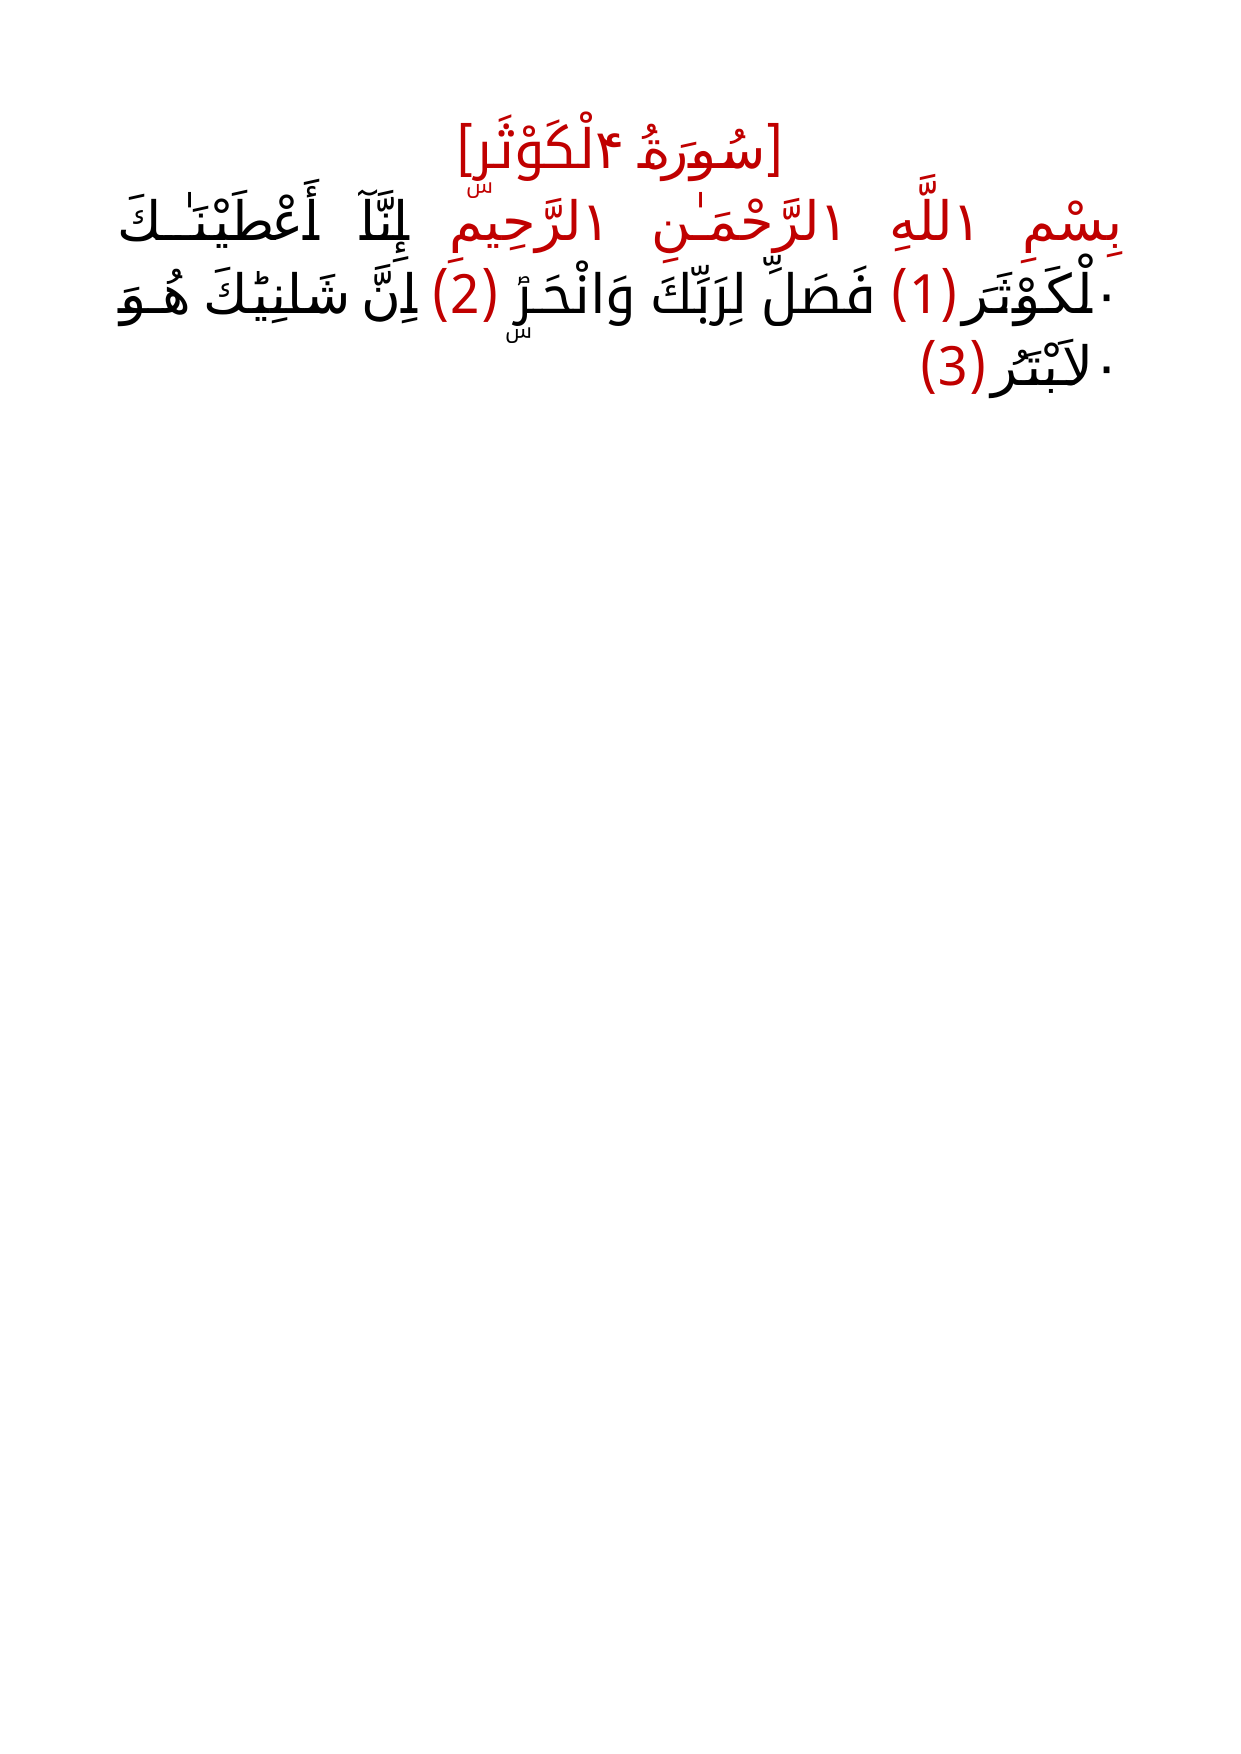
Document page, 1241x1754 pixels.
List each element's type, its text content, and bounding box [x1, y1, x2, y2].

text بِسْمِ ۱للَّهِ ۱لرَّحْمَـٰنِ ۱لرَّحِيمِ إِنَّآ أَعْطَيْنَـٰــكَ ۰لْكَوْثَرَ (1) فَصَلِّ لِرَبِّكَ وَانْحَـرۣؐ (2) اِنَّ شَانِيؕكَ هُوَ ۰لاَبْتَرُ (3) [118, 191, 1122, 408]
subtitle [سُورَةُ ۴لْكَوْثَرۣ] [118, 118, 1122, 191]
